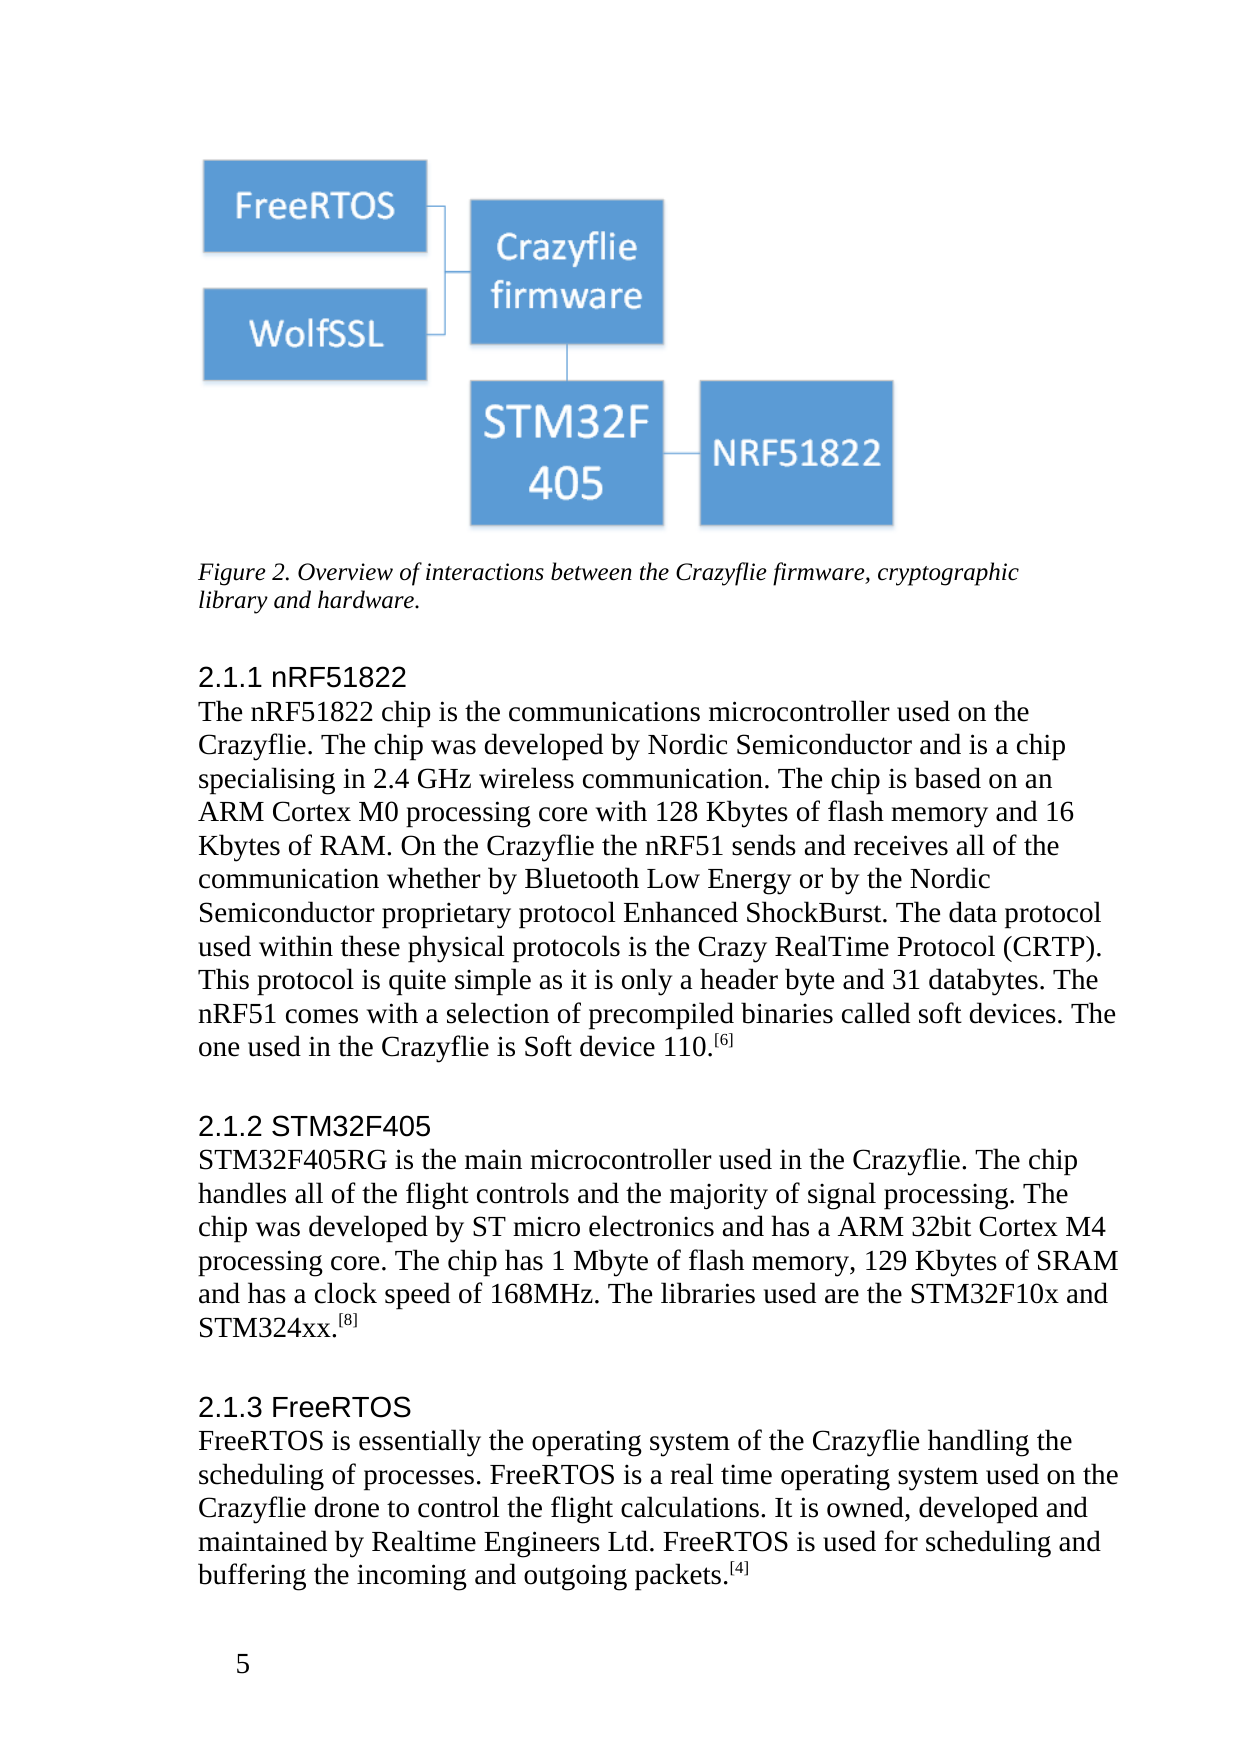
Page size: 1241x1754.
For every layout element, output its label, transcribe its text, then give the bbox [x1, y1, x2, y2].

text Figure 2. Overview of interactions between the Crazyflie firmware, cryptographic library and hardware. [198, 557, 1059, 614]
picture [197, 157, 904, 539]
text STM32F405RG is the main microcontroller used in the Crazyflie. The chip handles all of the flight controls and the majority of signal processing. The chip was developed by ST micro electronics and has a ARM 32bit Cortex M4 processing core. The chip has 1 Mbyte of flash memory, 129 Kbytes of SRAM and has a clock speed of 168MHz. The libraries used are the STM32F10x and STM324xx.[8] [198, 1142, 1119, 1344]
subtitle FreeRTOS [198, 1390, 1119, 1423]
subtitle STM32F405 [198, 1109, 1119, 1142]
text The nRF51822 chip is the communications microcontroller used on the Crazyflie. The chip was developed by Nordic Semiconductor and is a chip specialising in 2.4 GHz wireless communication. The chip is based on an ARM Cortex M0 processing core with 128 Kbytes of flash memory and 16 Kbytes of RAM. On the Crazyflie the nRF51 sends and receives all of the communication whether by Bluetooth Low Energy or by the Nordic Semiconductor proprietary protocol Enhanced ShockBurst. The data protocol used within these physical protocols is the Crazy RealTime Protocol (CRTP). This protocol is quite simple as it is only a header byte and 31 databytes. The nRF51 comes with a selection of precompiled binaries called soft devices. The one used in the Crazyflie is Soft device 110.[6] [198, 694, 1119, 1063]
subtitle nRF51822 [198, 660, 1119, 694]
text FreeRTOS is essentially the operating system of the Crazyflie handling the scheduling of processes. FreeRTOS is a real time operating system used on the Crazyflie drone to control the flight calculations. It is owned, developed and maintained by Realtime Engineers Ltd. FreeRTOS is used for scheduling and buffering the incoming and outgoing packets.[4] [198, 1423, 1119, 1591]
